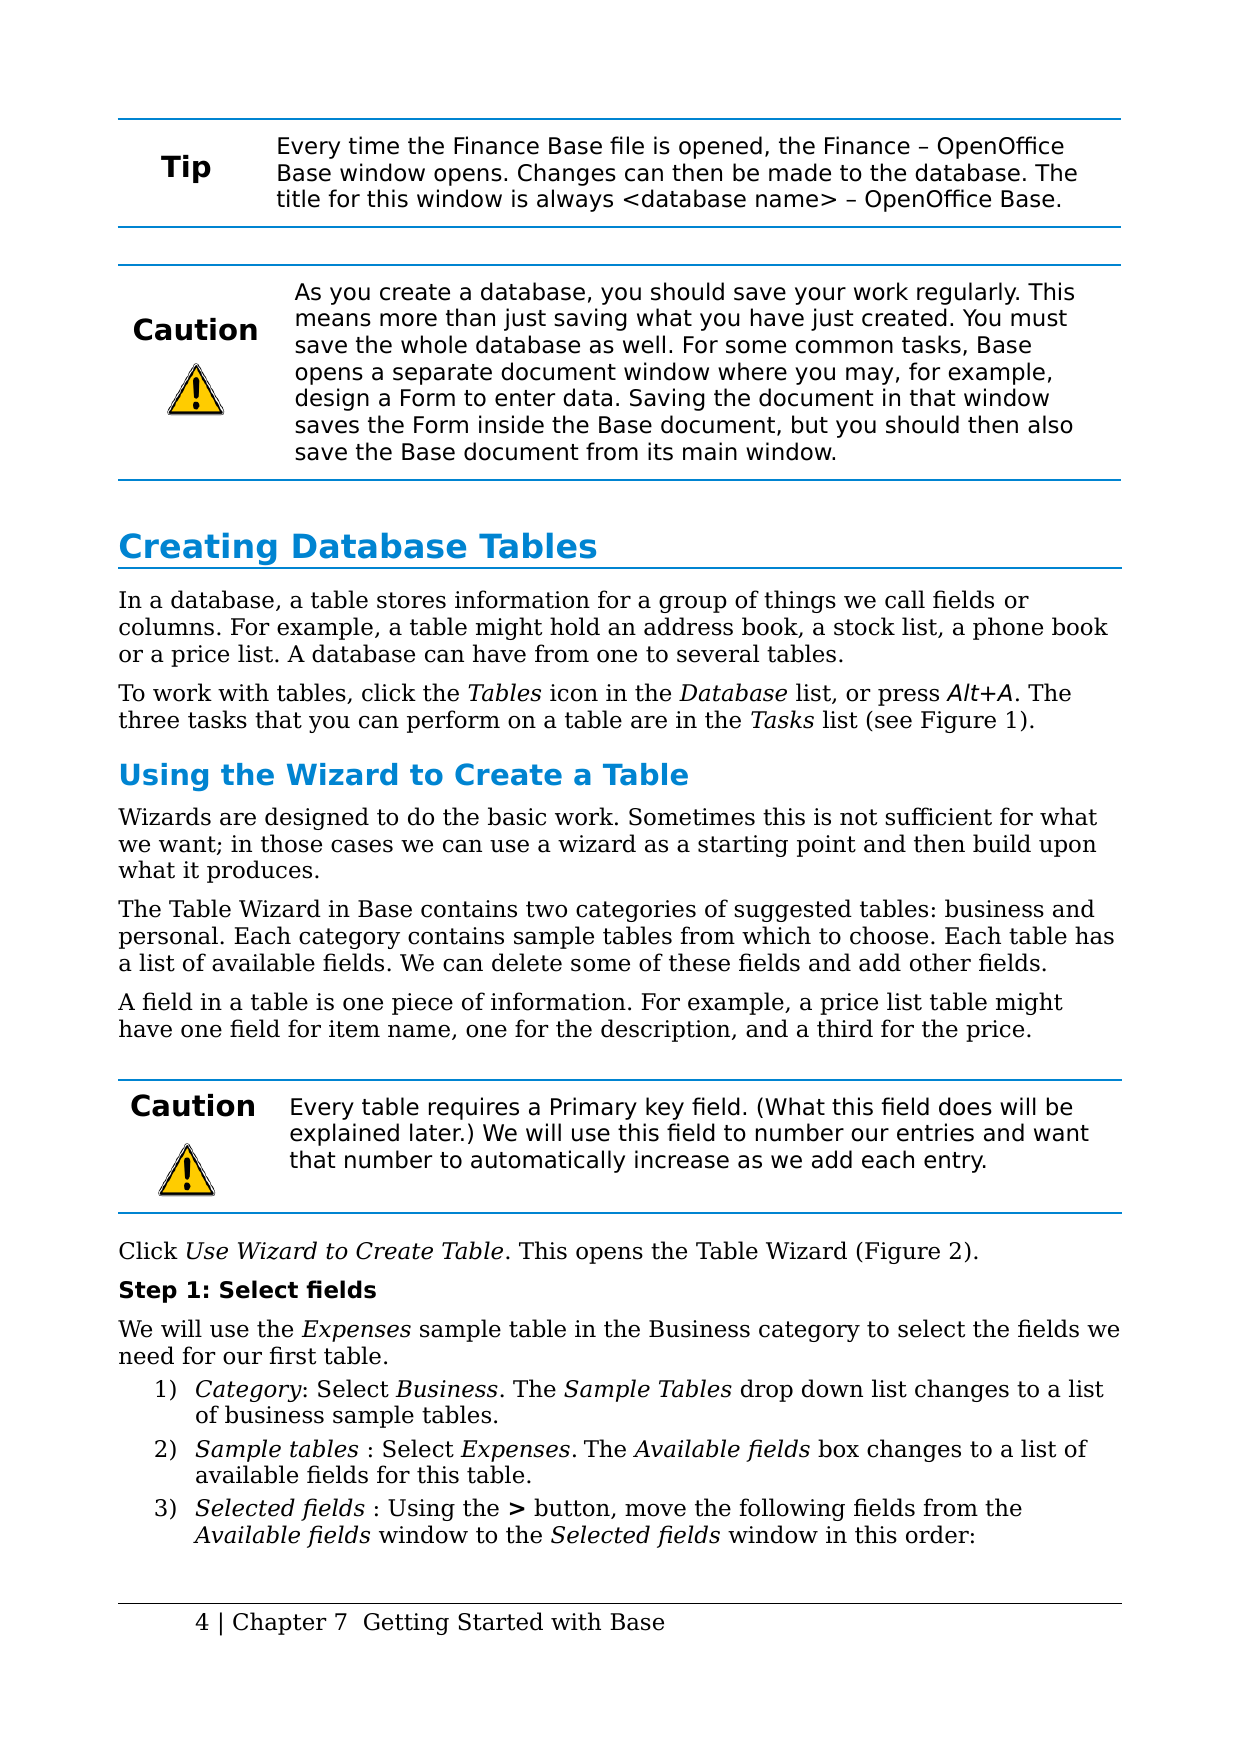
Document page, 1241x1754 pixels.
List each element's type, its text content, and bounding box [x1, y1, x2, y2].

text Step 1: Select fields [118, 1277, 1122, 1304]
picture [154, 1139, 219, 1200]
list We will use the Expenses sample table in the Business category to select the fields we need for our first table. [118, 1316, 1122, 1369]
subtitle Using the Wizard to Create a Table [118, 758, 1122, 792]
subtitle Creating Database Tables [118, 528, 1122, 567]
list Category: Select Business. The Sample Tables drop down list changes to a list of business sample tables. [177, 1376, 1122, 1429]
table_header Every table requires a Primary key field. (What this field does will be explained later.) We will use this field to number our entries and want that number to automatically increase as we add each entry. [268, 1081, 1122, 1212]
text A field in a table is one piece of information. For example, a price list table might have one field for item name, one for the description, and a third for the price. [118, 989, 1122, 1042]
text To work with tables, click the Tables icon in the Database list, or press Alt+A. The three tasks that you can perform on a table are in the Tasks list (see Figure 1). [118, 680, 1122, 733]
table_header Every time the Finance Base file is opened, the Finance – OpenOffice Base window opens. Changes can then be made to the database. The title for this window is always <database name> – OpenOffice Base. [255, 120, 1121, 226]
text Click Use Wizard to Create Table. This opens the Table Wizard (Figure 2). [118, 1238, 1122, 1264]
text In a database, a table stores information for a group of things we call fields or columns. For example, a table might hold an address book, a stock list, a phone book or a price list. A database can have from one to several tables. [118, 588, 1122, 668]
list Sample tables : Select Expenses. The Available fields box changes to a list of available fields for this table. [177, 1436, 1122, 1489]
text The Table Wizard in Base contains two categories of suggested tables: business and personal. Each category contains sample tables from which to choose. Each table has a list of available fields. We can delete some of these fields and add other fields. [118, 897, 1122, 977]
picture [163, 359, 228, 419]
table_header Tip [118, 120, 255, 226]
table_header Caution [118, 266, 273, 478]
table_header Caution [118, 1081, 268, 1212]
table_header As you create a database, you should save your work regularly. This means more than just saving what you have just created. You must save the whole database as well. For some common tasks, Base opens a separate document window where you may, for example, design a Form to enter data. Saving the document in that window saves the Form inside the Base document, but you should then also save the Base document from its main window. [273, 266, 1121, 478]
list Selected fields : Using the > button, move the following fields from the Available fields window to the Selected fields window in this order: [177, 1495, 1122, 1549]
text Wizards are designed to do the basic work. Sometimes this is not sufficient for what we want; in those cases we can use a wizard as a starting point and then build upon what it produces. [118, 804, 1122, 884]
